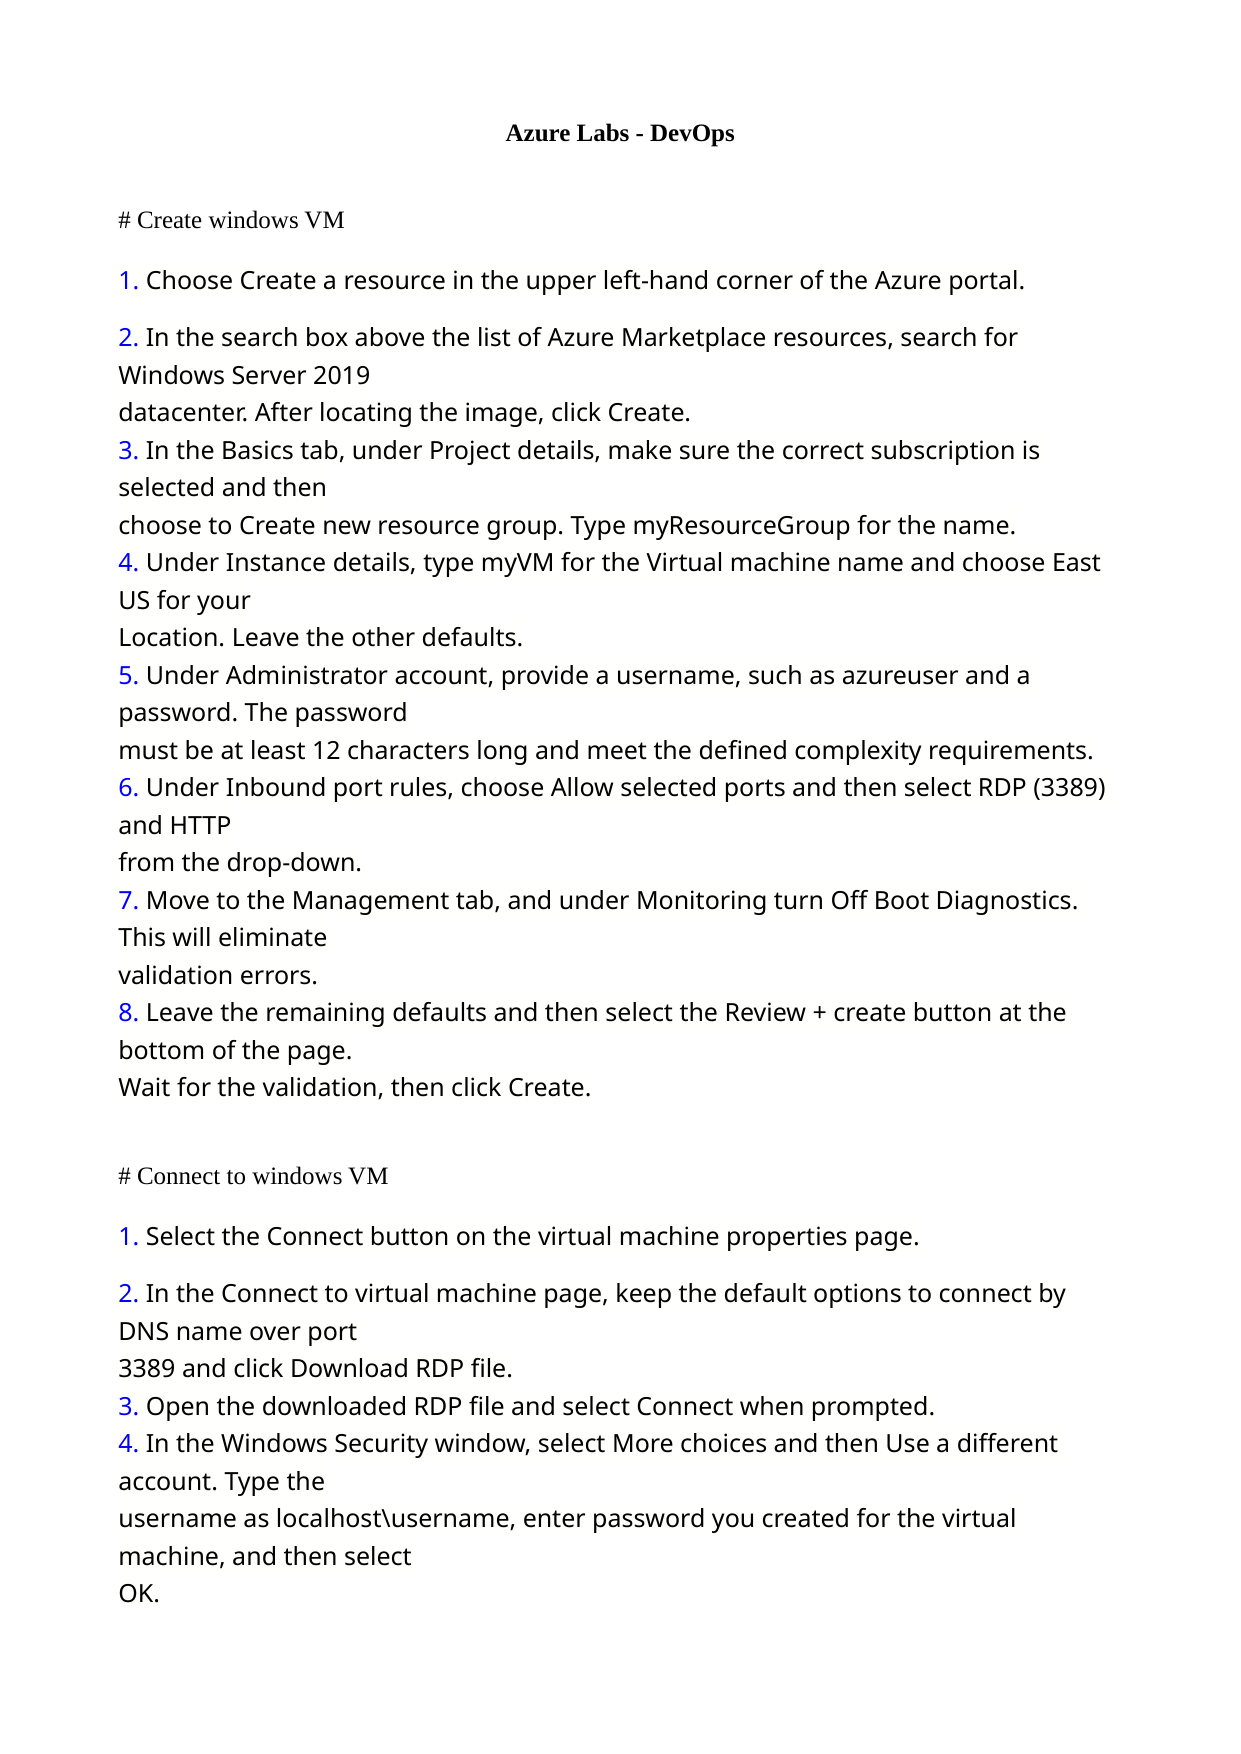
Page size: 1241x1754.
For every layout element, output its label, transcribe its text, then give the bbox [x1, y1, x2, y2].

text 2. In the Connect to virtual machine page, keep the default options to connect by DNS name over port [118, 1273, 1122, 1348]
text Location. Leave the other defaults. [118, 616, 1122, 654]
text 3. In the Basics tab, under Project details, make sure the correct subscription is selected and then [118, 429, 1122, 504]
text 6. Under Inbound port rules, choose Allow selected ports and then select RDP (3389) and HTTP [118, 766, 1122, 841]
text 1. Choose Create a resource in the upper left-hand corner of the Azure portal. [118, 263, 1122, 297]
text 3. Open the downloaded RDP file and select Connect when prompted. [118, 1385, 1122, 1423]
text validation errors. [118, 954, 1122, 991]
text OK. [118, 1573, 1122, 1610]
text 8. Leave the remaining defaults and then select the Review + create button at the bottom of the page. [118, 991, 1122, 1066]
text 3389 and click Download RDP file. [118, 1348, 1122, 1385]
text must be at least 12 characters long and meet the defined complexity requirements. [118, 729, 1122, 766]
text 1. Select the Connect button on the virtual machine properties page. [118, 1219, 1122, 1253]
text username as localhost\username, enter password you created for the virtual machine, and then select [118, 1498, 1122, 1573]
text 4. In the Windows Security window, select More choices and then Use a different account. Type the [118, 1423, 1122, 1498]
text 7. Move to the Management tab, and under Monitoring turn Off Boot Diagnostics. This will eliminate [118, 879, 1122, 954]
text 2. In the search box above the list of Azure Marketplace resources, search for Windows Server 2019 [118, 316, 1122, 391]
text 4. Under Instance details, type myVM for the Virtual machine name and choose East US for your [118, 541, 1122, 616]
text datacenter. After locating the image, click Create. [118, 391, 1122, 429]
text choose to Create new resource group. Type myResourceGroup for the name. [118, 504, 1122, 541]
text # Create windows VM [118, 205, 1122, 234]
text # Connect to windows VM [118, 1161, 1122, 1190]
text Wait for the validation, then click Create. [118, 1066, 1122, 1104]
text from the drop-down. [118, 841, 1122, 879]
text 5. Under Administrator account, provide a username, such as azureuser and a password. The password [118, 654, 1122, 729]
